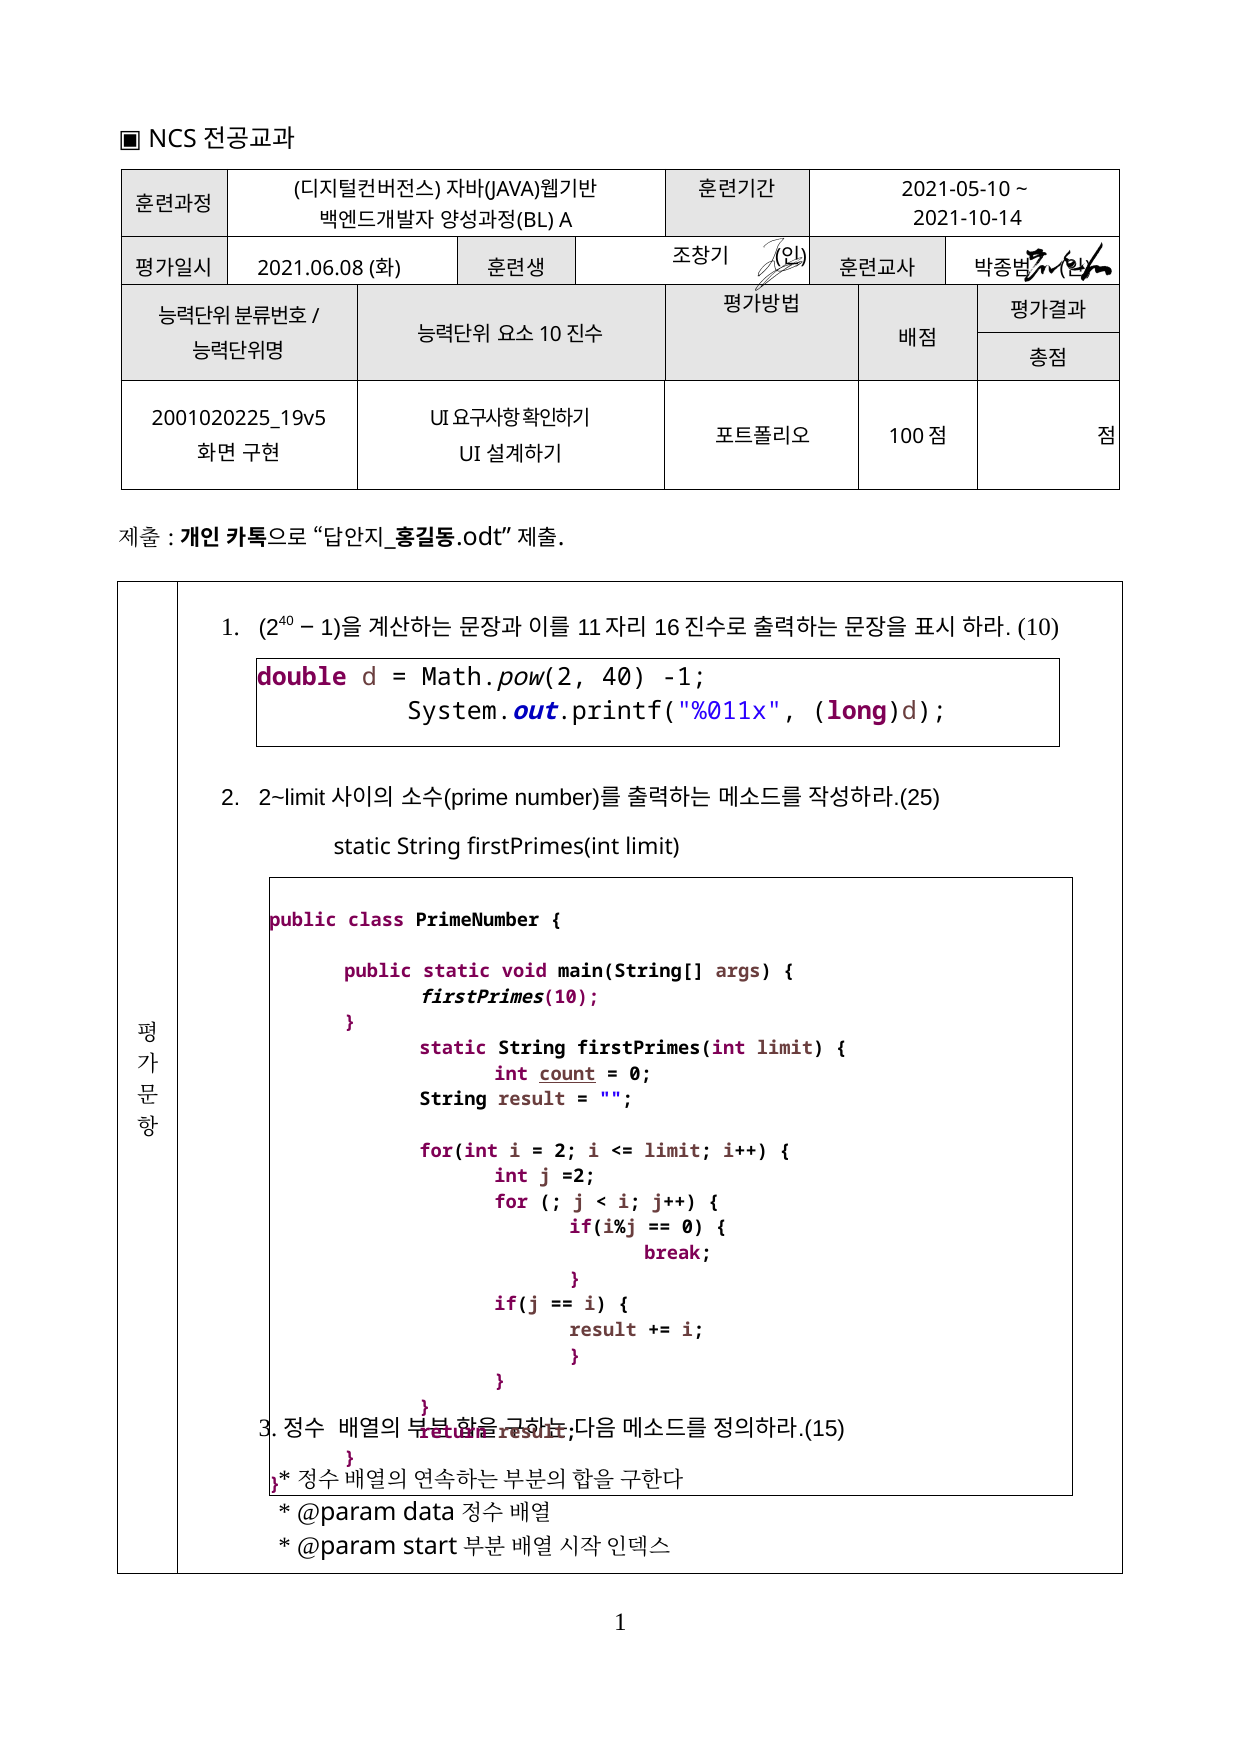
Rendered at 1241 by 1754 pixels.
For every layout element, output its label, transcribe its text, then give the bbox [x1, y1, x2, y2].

table_cell 2021.06.08 (화) [228, 237, 457, 284]
table_cell 100점 [859, 381, 977, 489]
table_cell 조창기 (인) [576, 237, 744, 284]
table_header (디지털컨버전스) 자바(JAVA)웹기반 백엔드개발자 양성과정(BL) A [228, 170, 665, 236]
text ▣ NCS 전공교과 [118, 118, 1122, 154]
table_cell 총점 [978, 333, 1119, 380]
table_cell 점 [978, 381, 1119, 489]
table_cell 포트폴리오 [665, 381, 858, 489]
table_cell 평가결과 [978, 285, 1119, 332]
table_header 훈련기간 [666, 170, 809, 236]
table_header 훈련과정 [122, 170, 227, 236]
table_header (240 − 1)을 계산하는 문장과 이를 11자리 16진수로 출력하는 문장을 표시 하라. (10) 2~limit 사이의 소수(prime number)를 출력하는 메소드를 작성하라.(25) static String firstPrimes(int limit) 3. 정수 배열의 부분 합을 구하는 다음 메소드를 정의하라.(15) * 정수 배열의 연속하는 부분의 합을 구한다 * @param data 정수 배열 * @param start 부분 배열 시작 인덱스 [178, 582, 1122, 1573]
table_cell UI 요구사항 확인하기 UI 설계하기 [358, 381, 664, 489]
table_cell 훈련교사 [811, 237, 945, 284]
table_header 2021-05-10 ~ 2021-10-14 [810, 170, 1119, 236]
table_cell 평가일시 [122, 237, 227, 284]
table_cell 능력단위 요소10진수 [358, 285, 665, 380]
table_cell 2001020225_19v5 화면 구현 [122, 381, 357, 489]
picture [744, 231, 811, 296]
table_cell 박종범 (인) [946, 237, 1119, 284]
table_header 평 가 문 항 [118, 582, 177, 1573]
table_cell 배점 [859, 285, 977, 380]
table_cell 평가방법 [666, 285, 858, 380]
text 제출 : 개인 카톡으로 “답안지_홍길동.odt” 제출. [118, 518, 1122, 552]
picture [1022, 239, 1115, 285]
table_cell 훈련생 [458, 237, 575, 284]
table_cell 능력단위 분류번호 / 능력단위명 [122, 285, 357, 380]
